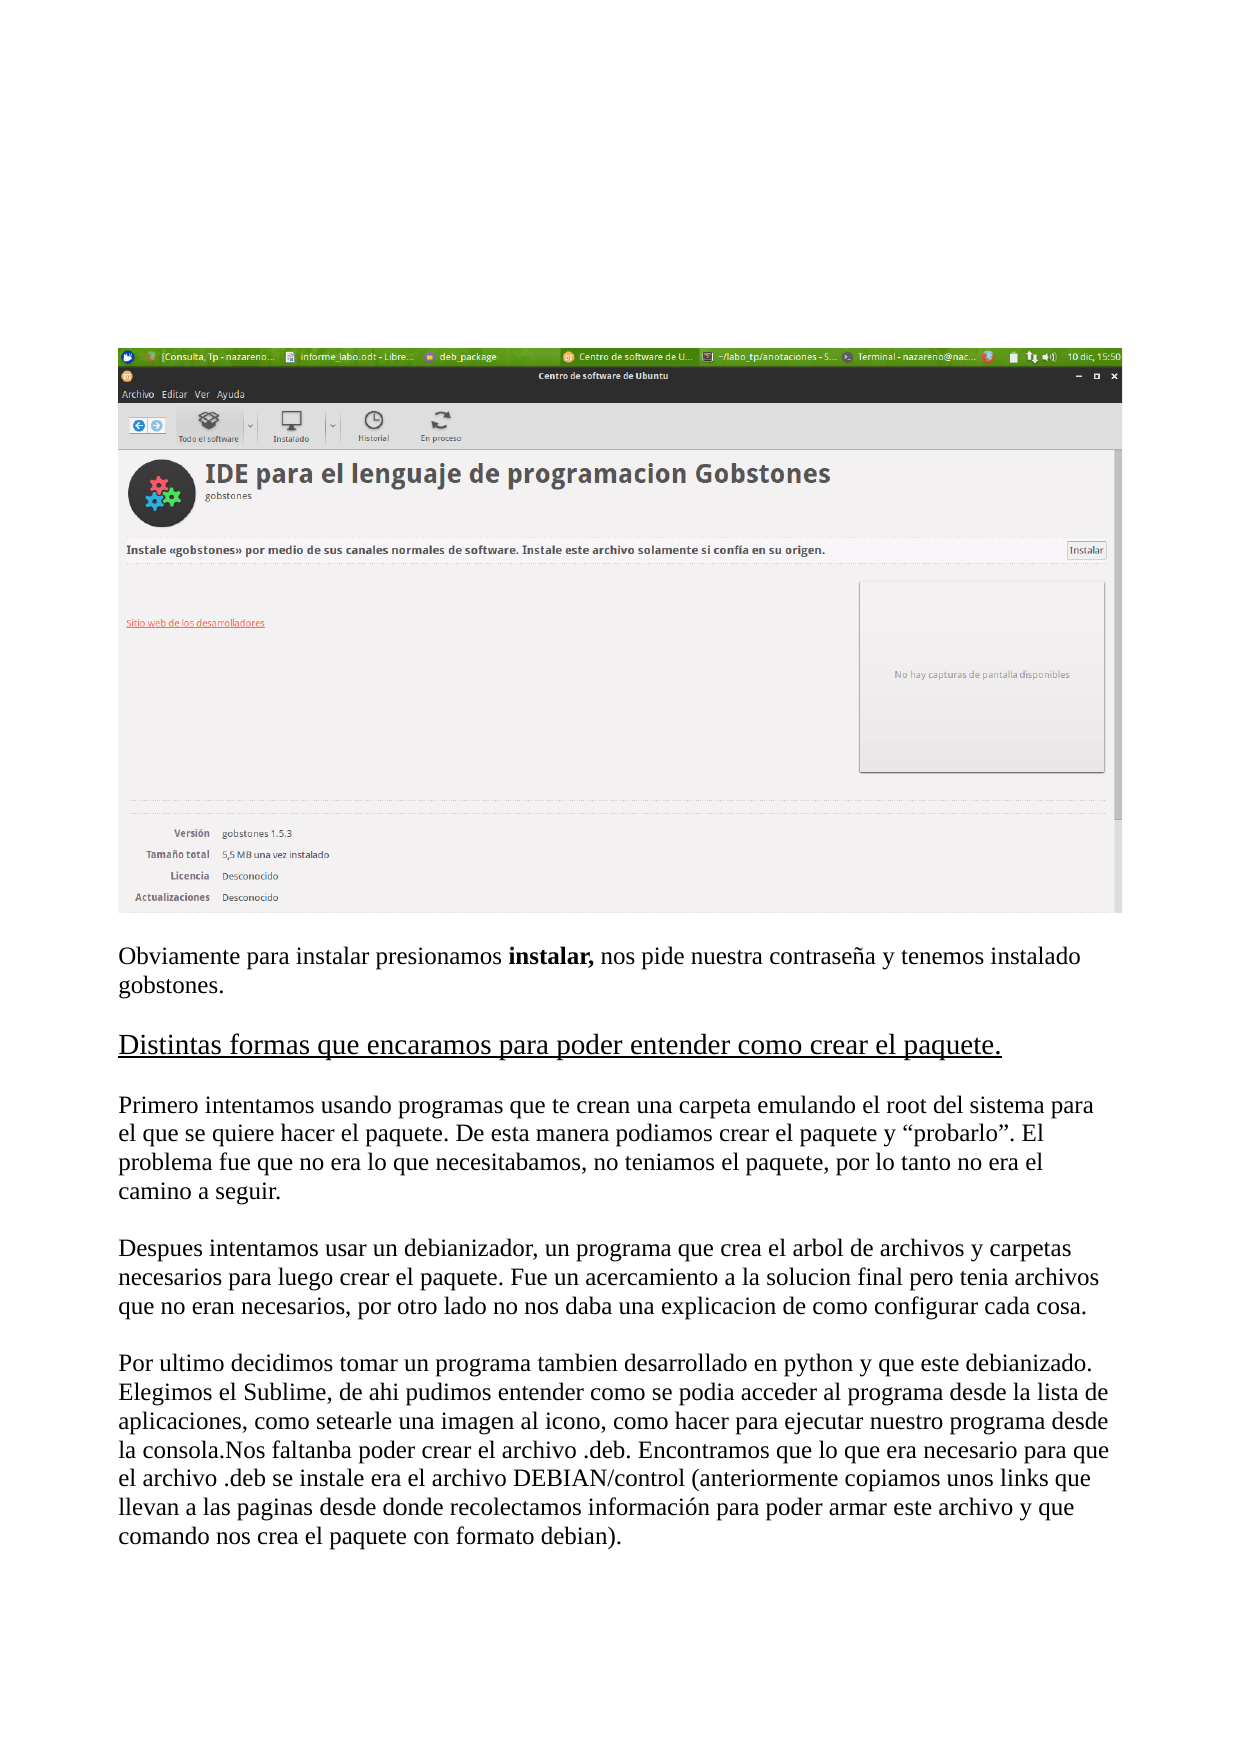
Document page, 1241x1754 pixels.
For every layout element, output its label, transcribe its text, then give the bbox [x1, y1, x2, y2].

text Despues intentamos usar un debianizador, un programa que crea el arbol de archivos y carpetas necesarios para luego crear el paquete. Fue un acercamiento a la solucion final pero tenia archivos que no eran necesarios, por otro lado no nos daba una explicacion de como configurar cada cosa. [118, 1233, 1122, 1320]
text Distintas formas que encaramos para poder entender como crear el paquete. [118, 1027, 1122, 1061]
text el que se quiere hacer el paquete. De esta manera podiamos crear el paquete y “probarlo”. El problema fue que no era lo que necesitabamos, no teniamos el paquete, por lo tanto no era el camino a seguir. [118, 1118, 1122, 1205]
text Obviamente para instalar presionamos instalar, nos pide nuestra contraseña y tenemos instalado gobstones. [118, 941, 1122, 999]
picture [118, 348, 1123, 913]
text Primero intentamos usando programas que te crean una carpeta emulando el root del sistema para [118, 1090, 1122, 1118]
text Elegimos el Sublime, de ahi pudimos entender como se podia acceder al programa desde la lista de aplicaciones, como setearle una imagen al icono, como hacer para ejecutar nuestro programa desde la consola.Nos faltanba poder crear el archivo .deb. Encontramos que lo que era necesario para que el archivo .deb se instale era el archivo DEBIAN/control (anteriormente copiamos unos links que llevan a las paginas desde donde recolectamos información para poder armar este archivo y que comando nos crea el paquete con formato debian). [118, 1377, 1122, 1550]
text Por ultimo decidimos tomar un programa tambien desarrollado en python y que este debianizado. [118, 1348, 1122, 1377]
